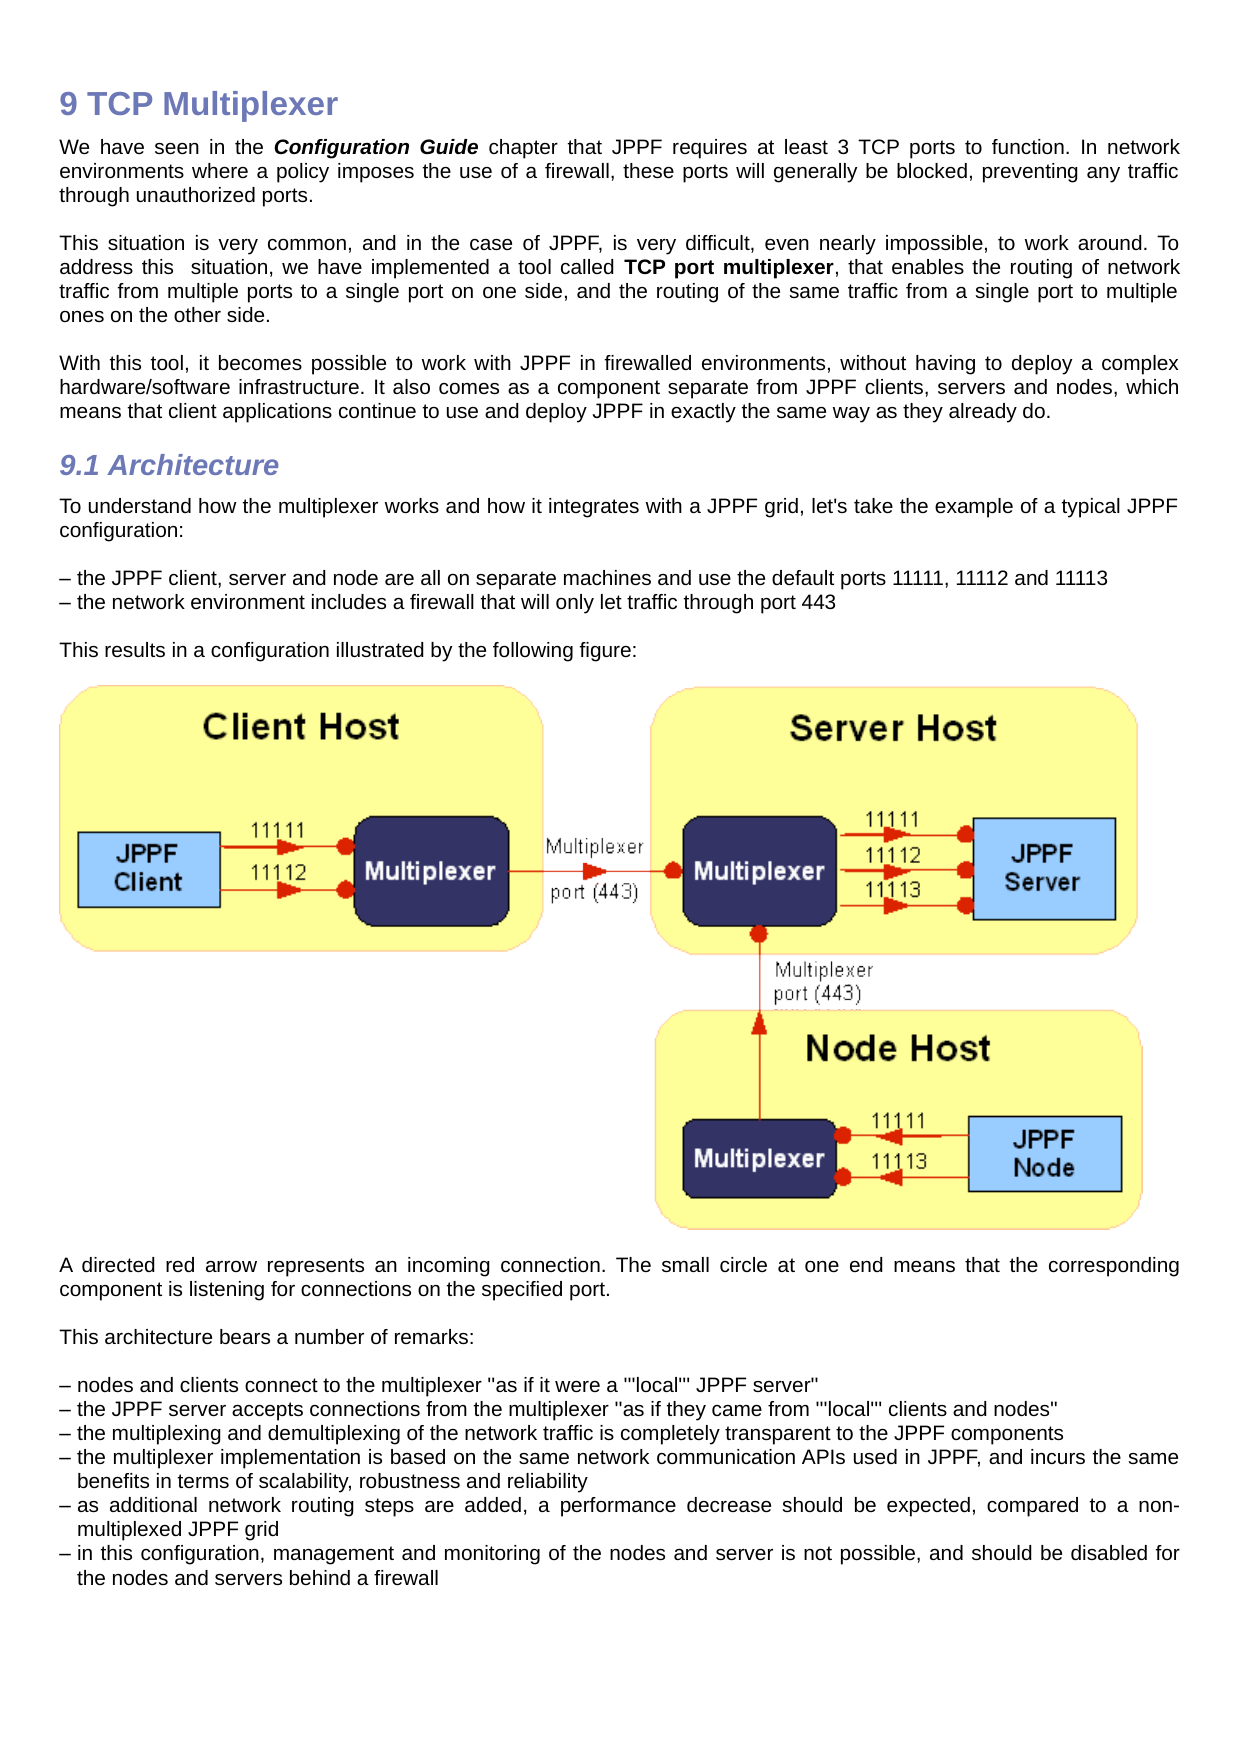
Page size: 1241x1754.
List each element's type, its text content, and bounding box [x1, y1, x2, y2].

text To understand how the multiplexer works and how it integrates with a JPPF grid, let's take the example of a typical JPPF configuration: [59, 493, 1181, 541]
list as additional network routing steps are added, a performance decrease should be expected, compared to a non-multiplexed JPPF grid [59, 1493, 1181, 1541]
list the multiplexing and demultiplexing of the network traffic is completely transparent to the JPPF components [59, 1421, 1181, 1445]
text We have seen in the Configuration Guide chapter that JPPF requires at least 3 TCP ports to function. In network environments where a policy imposes the use of a firewall, these ports will generally be blocked, preventing any traffic through unauthorized ports. [59, 135, 1181, 207]
subtitle TCP Multiplexer [59, 84, 1181, 122]
list the JPPF server accepts connections from the multiplexer ''as if they came from '''local''' clients and nodes'' [59, 1397, 1181, 1421]
subtitle Architecture [59, 447, 1181, 481]
text This architecture bears a number of remarks: [59, 1325, 1181, 1349]
list the JPPF client, server and node are all on separate machines and use the default ports 11111, 11112 and 11113 [59, 565, 1181, 589]
text With this tool, it becomes possible to work with JPPF in firewalled environments, without having to deploy a complex hardware/software infrastructure. It also comes as a component separate from JPPF clients, servers and nodes, which means that client applications continue to use and deploy JPPF in exactly the same way as they already do. [59, 351, 1181, 422]
list the network environment includes a firewall that will only let traffic through port 443 [59, 589, 1181, 613]
list nodes and clients connect to the multiplexer ''as if it were a '''local''' JPPF server'' [59, 1373, 1181, 1397]
list in this configuration, management and monitoring of the nodes and server is not possible, and should be disabled for the nodes and servers behind a firewall [59, 1541, 1181, 1589]
text A directed red arrow represents an incoming connection. The small circle at one end means that the corresponding component is listening for connections on the specified port. [59, 1253, 1181, 1301]
list the multiplexer implementation is based on the same network communication APIs used in JPPF, and incurs the same benefits in terms of scalability, robustness and reliability [59, 1445, 1181, 1493]
text This results in a configuration illustrated by the following figure: [59, 637, 1181, 661]
text This situation is very common, and in the case of JPPF, is very difficult, even nearly impossible, to work around. To address this situation, we have implemented a tool called TCP port multiplexer, that enables the routing of network traffic from multiple ports to a single port on one side, and the routing of the same traffic from a single port to multiple ones on the other side. [59, 231, 1181, 327]
picture [59, 685, 1143, 1230]
